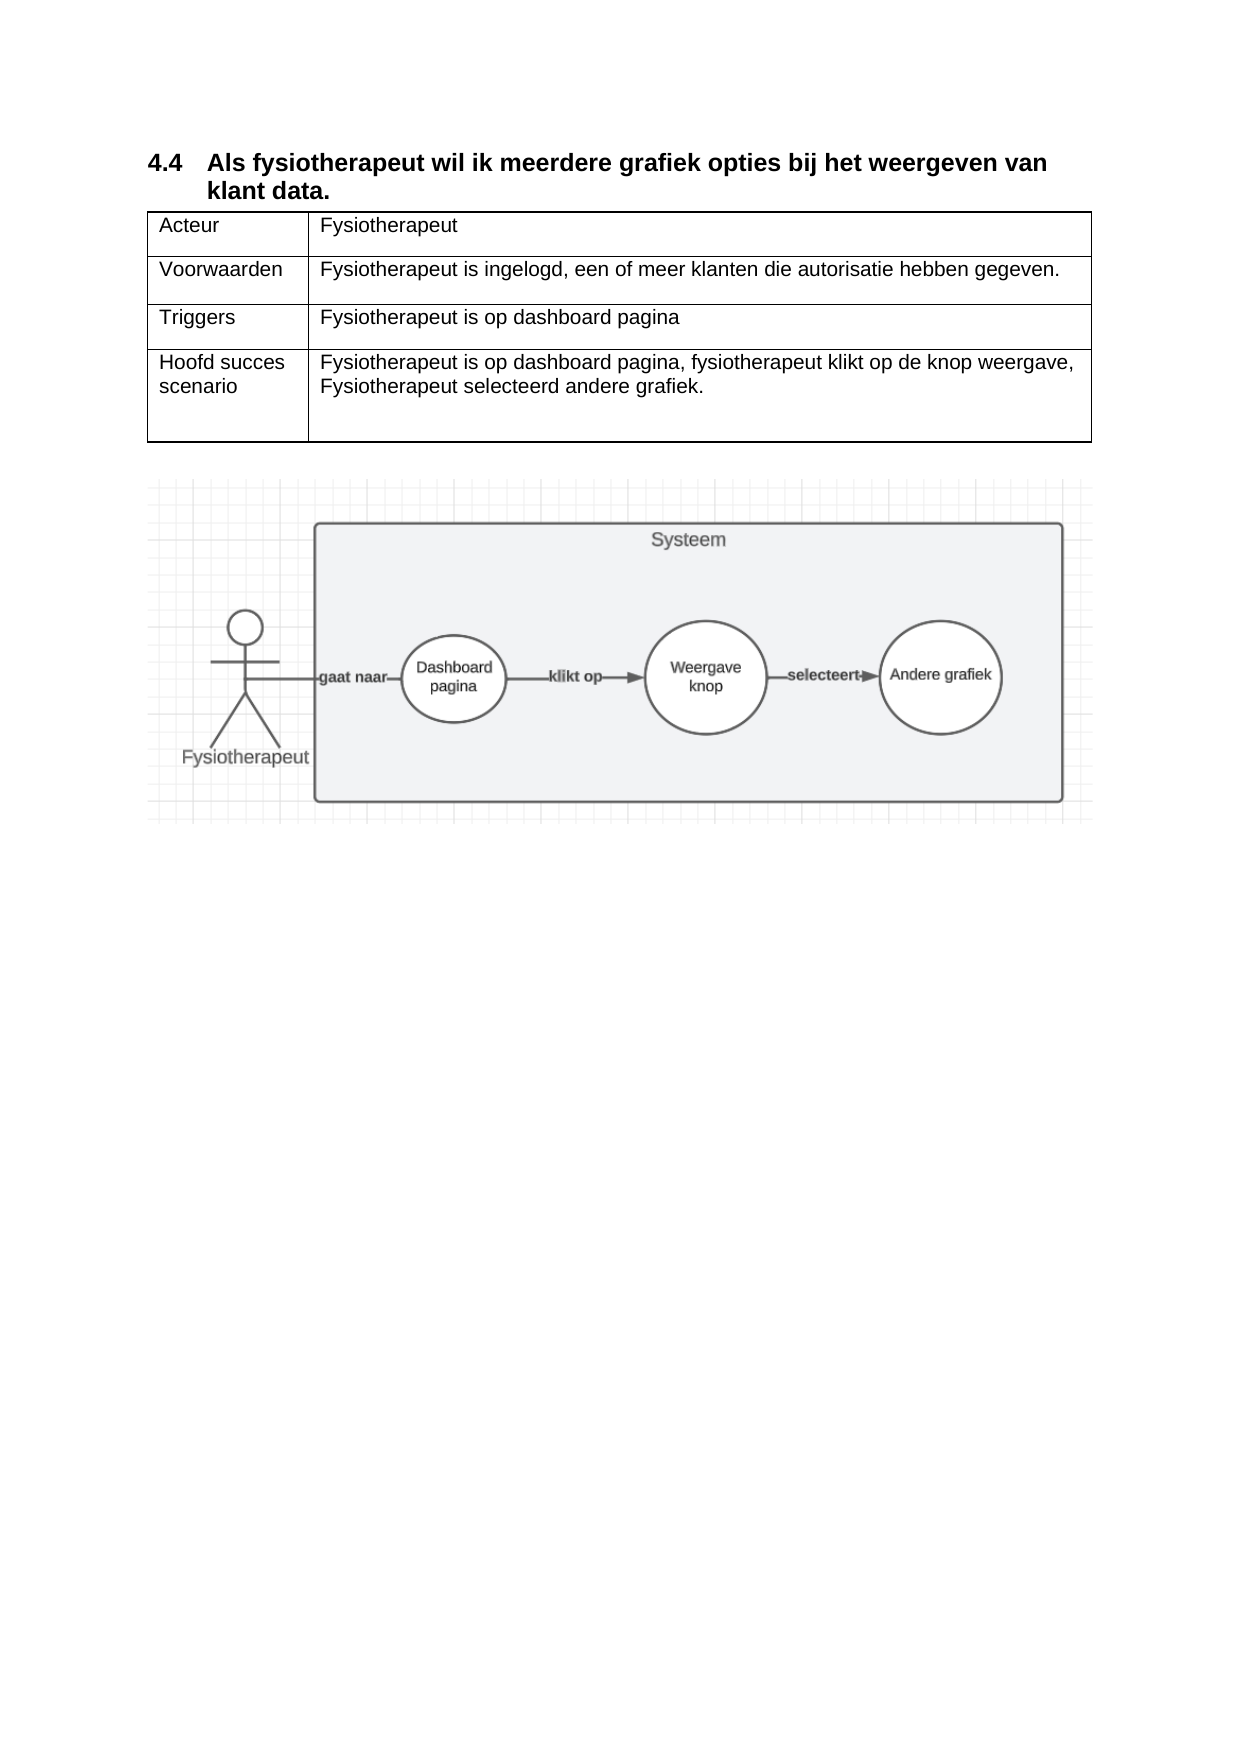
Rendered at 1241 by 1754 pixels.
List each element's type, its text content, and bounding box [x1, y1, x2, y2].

table_cell Fysiotherapeut is op dashboard pagina [309, 305, 1091, 349]
table_cell Triggers [148, 305, 308, 349]
table_cell Fysiotherapeut is ingelogd, een of meer klanten die autorisatie hebben gegeven. [309, 257, 1091, 304]
table_header Fysiotherapeut [309, 213, 1091, 256]
table_cell Hoofd succes scenario [148, 350, 308, 441]
table_cell Voorwaarden [148, 257, 308, 304]
table_cell Fysiotherapeut is op dashboard pagina, fysiotherapeut klikt op de knop weergave, Fysiotherapeut selecteerd andere grafiek. [309, 350, 1091, 441]
table_header Acteur [148, 213, 308, 256]
subtitle Als fysiotherapeut wil ik meerdere grafiek opties bij het weergeven van klant data. [148, 148, 1093, 205]
